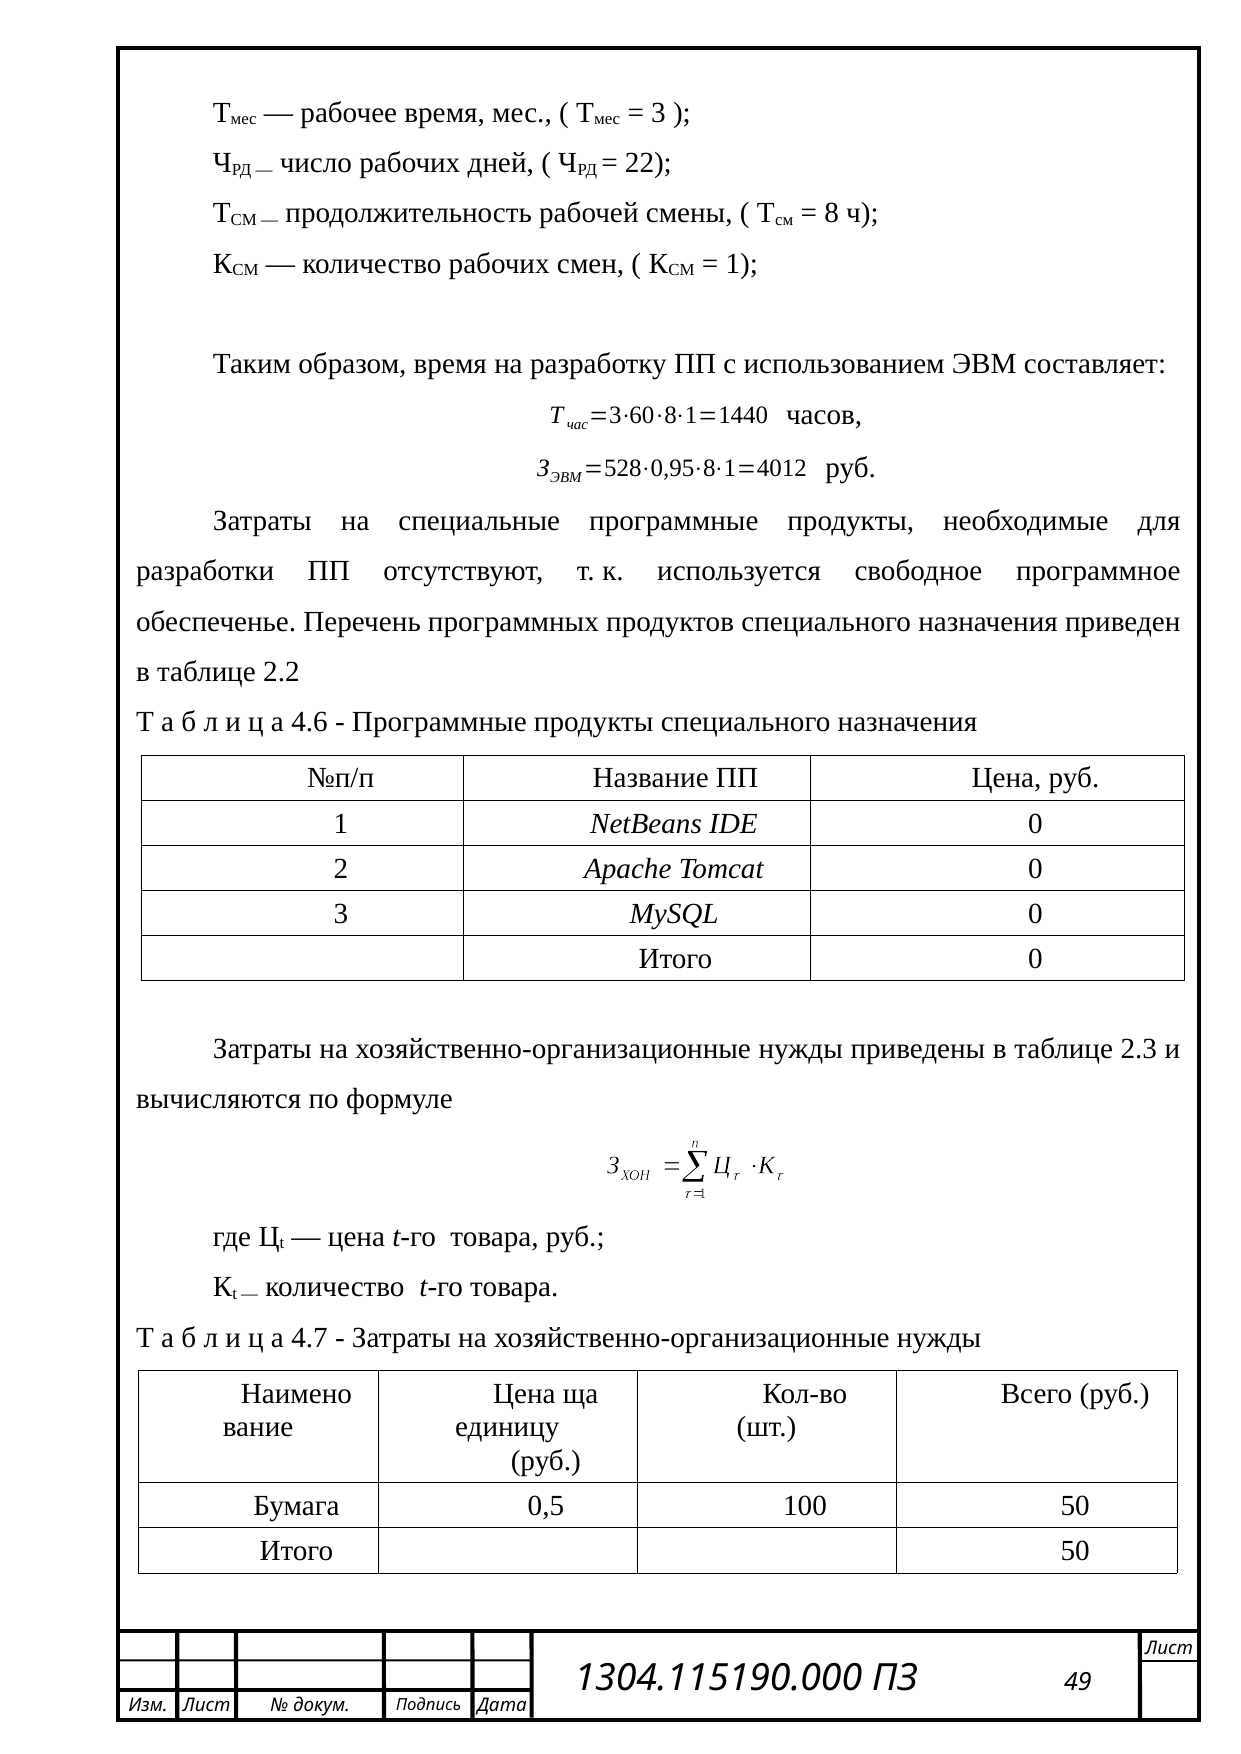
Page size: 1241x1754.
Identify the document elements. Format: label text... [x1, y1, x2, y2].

text Затраты на хозяйственно-организационные нужды приведены в таблице 2.3 и вычисляются по формуле [136, 1031, 1181, 1114]
table_cell 0 [811, 891, 1184, 935]
table_cell [379, 1528, 637, 1572]
text Затраты на специальные программные продукты, необходимые для разработки ПП отсутствуют, т. к. используется свободное программное обеспеченье. Перечень программных продуктов специального назначения приведен в таблице 2.2 [136, 503, 1181, 688]
text Тмес — рабочее время, мес., ( Тмес = 3 ); [136, 95, 1181, 128]
text где Цt — цена t-го товара, руб.; [136, 1219, 1181, 1253]
table_header Название ПП [464, 756, 810, 800]
table_cell 0 [811, 846, 1184, 890]
table_cell 0 [811, 936, 1184, 980]
table_cell NetBeans IDE [464, 801, 810, 845]
text ЧРД — число рабочих дней, ( ЧРД = 22); [136, 145, 1181, 179]
table_header №п/п [142, 756, 463, 800]
text ТСМ — продолжительность рабочей смены, ( Тсм = 8 ч); [136, 196, 1181, 229]
table_header Цена ща единицу (руб.) [379, 1371, 637, 1482]
table_cell 0 [811, 801, 1184, 845]
table_header Кол-во (шт.) [638, 1371, 896, 1482]
table_cell MySQL [464, 891, 810, 935]
text руб. [136, 450, 1181, 486]
table_cell 2 [142, 846, 463, 890]
table_cell Бумага [139, 1483, 378, 1527]
text Таким образом, время на разработку ПП с использованием ЭВМ составляет: [136, 347, 1181, 380]
table_cell Apache Tomcat [464, 846, 810, 890]
table_cell Итого [464, 936, 810, 980]
table_cell 0,5 [379, 1483, 637, 1527]
table_cell 3 [142, 891, 463, 935]
table_header Цена, руб. [811, 756, 1184, 800]
text КСМ — количество рабочих смен, ( КСМ = 1); [136, 246, 1181, 279]
table_cell Итого [139, 1528, 378, 1572]
table_cell 50 [897, 1528, 1177, 1572]
table_cell [638, 1528, 896, 1572]
table_header Всего (руб.) [897, 1371, 1177, 1482]
table_cell 100 [638, 1483, 896, 1527]
text Т а б л и ц а 4.7 - Затраты на хозяйственно-организационные нужды [136, 1320, 1181, 1353]
table_cell [142, 936, 463, 980]
text Кt — количество t-го товара. [136, 1269, 1181, 1303]
text Т а б л и ц а 4.6 - Программные продукты специального назначения [136, 704, 1181, 738]
table_cell 1 [142, 801, 463, 845]
table_header Наименование [139, 1371, 378, 1482]
table_cell 50 [897, 1483, 1177, 1527]
text часов, [136, 397, 1181, 433]
